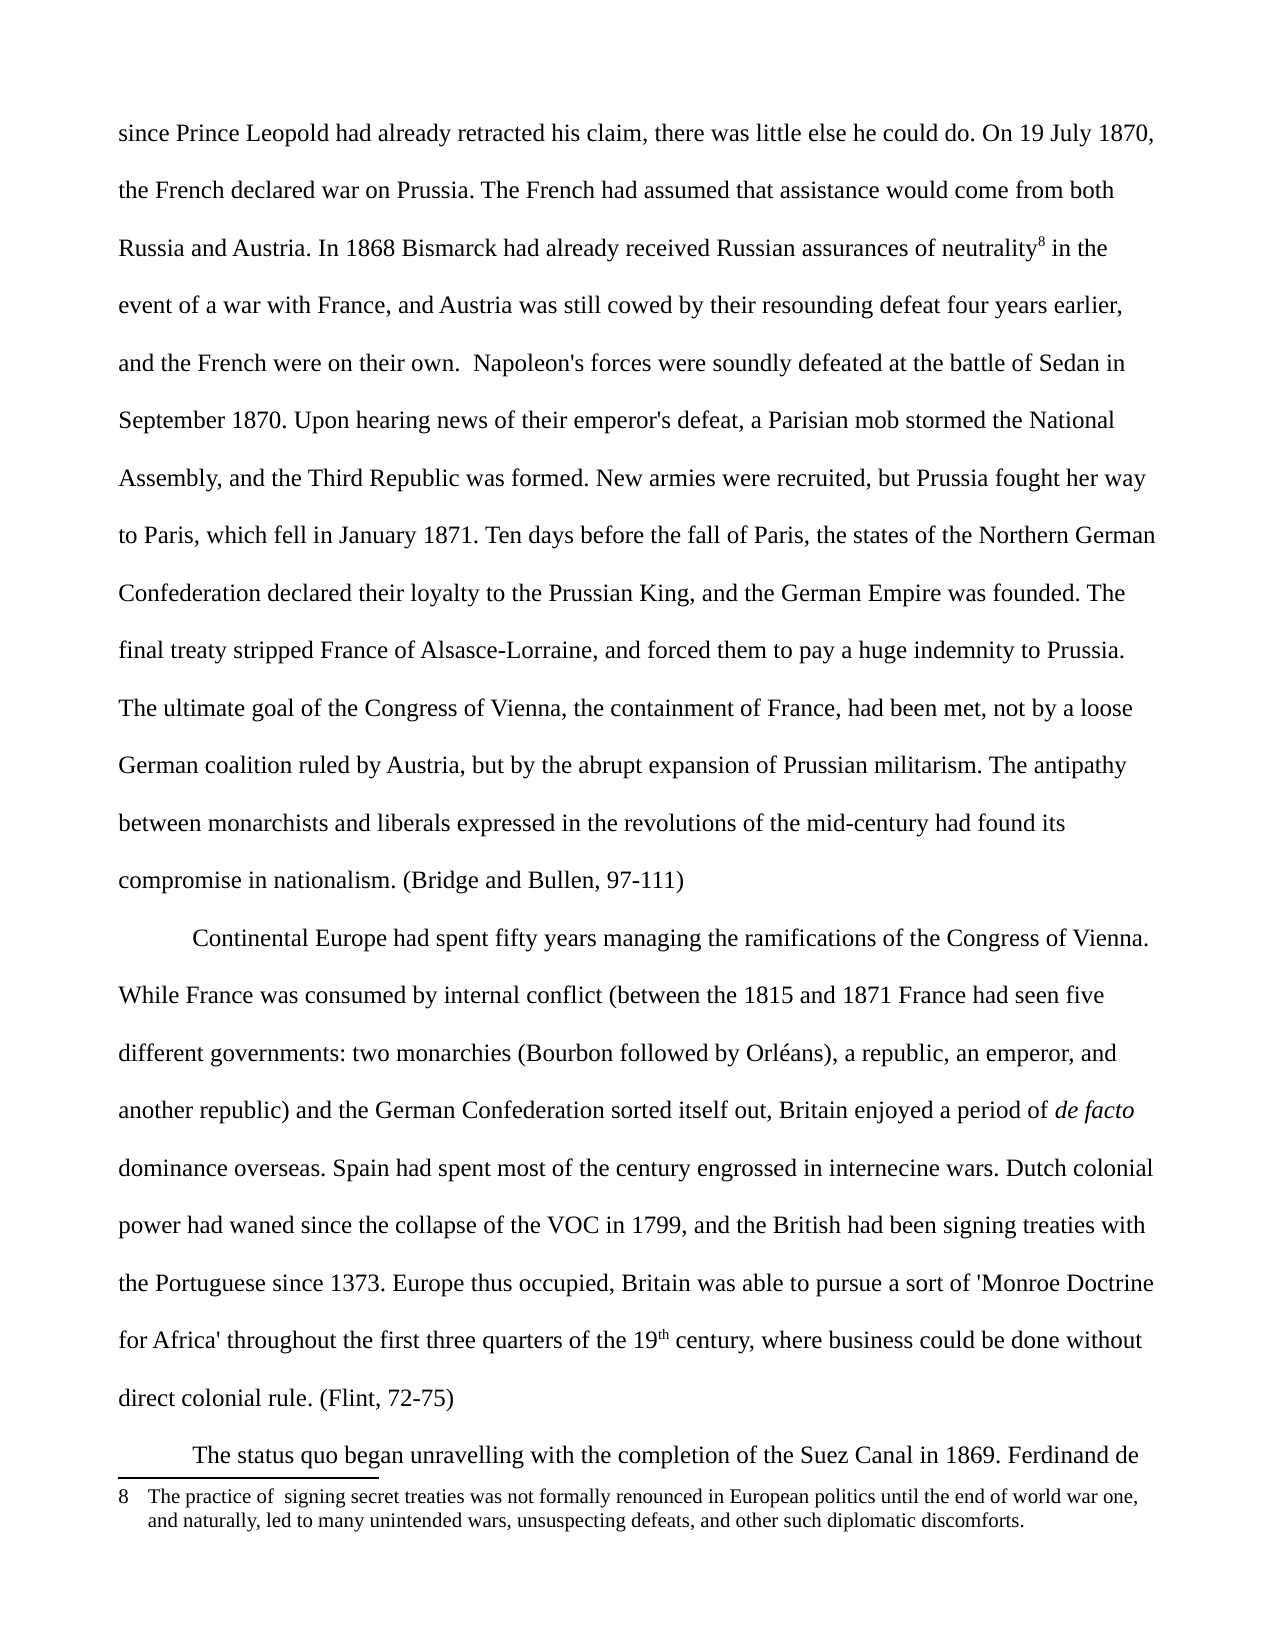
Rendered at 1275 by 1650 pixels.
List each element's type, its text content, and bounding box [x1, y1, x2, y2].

text Continental Europe had spent fifty years managing the ramifications of the Congress of Vienna. While France was consumed by internal conflict (between the 1815 and 1871 France had seen five different governments: two monarchies (Bourbon followed by Orléans), a republic, an emperor, and another republic) and the German Confederation sorted itself out, Britain enjoyed a period of de facto dominance overseas. Spain had spent most of the century engrossed in internecine wars. Dutch colonial power had waned since the collapse of the VOC in 1799, and the British had been signing treaties with the Portuguese since 1373. Europe thus occupied, Britain was able to pursue a sort of 'Monroe Doctrine for Africa' throughout the first three quarters of the 19th century, where business could be done without direct colonial rule. (Flint, 72-75) [118, 923, 1157, 1412]
text The practice of signing secret treaties was not formally renounced in European politics until the end of world war one, and naturally, led to many unintended wars, unsuspecting defeats, and other such diplomatic discomforts. [118, 1484, 1157, 1532]
text since Prince Leopold had already retracted his claim, there was little else he could do. On 19 July 1870, the French declared war on Prussia. The French had assumed that assistance would come from both Russia and Austria. In 1868 Bismarck had already received Russian assurances of neutrality in the event of a war with France, and Austria was still cowed by their resounding defeat four years earlier, and the French were on their own. Napoleon's forces were soundly defeated at the battle of Sedan in September 1870. Upon hearing news of their emperor's defeat, a Parisian mob stormed the National Assembly, and the Third Republic was formed. New armies were recruited, but Prussia fought her way to Paris, which fell in January 1871. Ten days before the fall of Paris, the states of the Northern German Confederation declared their loyalty to the Prussian King, and the German Empire was founded. The final treaty stripped France of Alsasce-Lorraine, and forced them to pay a huge indemnity to Prussia. The ultimate goal of the Congress of Vienna, the containment of France, had been met, not by a loose German coalition ruled by Austria, but by the abrupt expansion of Prussian militarism. The antipathy between monarchists and liberals expressed in the revolutions of the mid-century had found its compromise in nationalism. (Bridge and Bullen, 97-111) [118, 118, 1157, 894]
text The status quo began unravelling with the completion of the Suez Canal in 1869. Ferdinand de [118, 1441, 1157, 1469]
